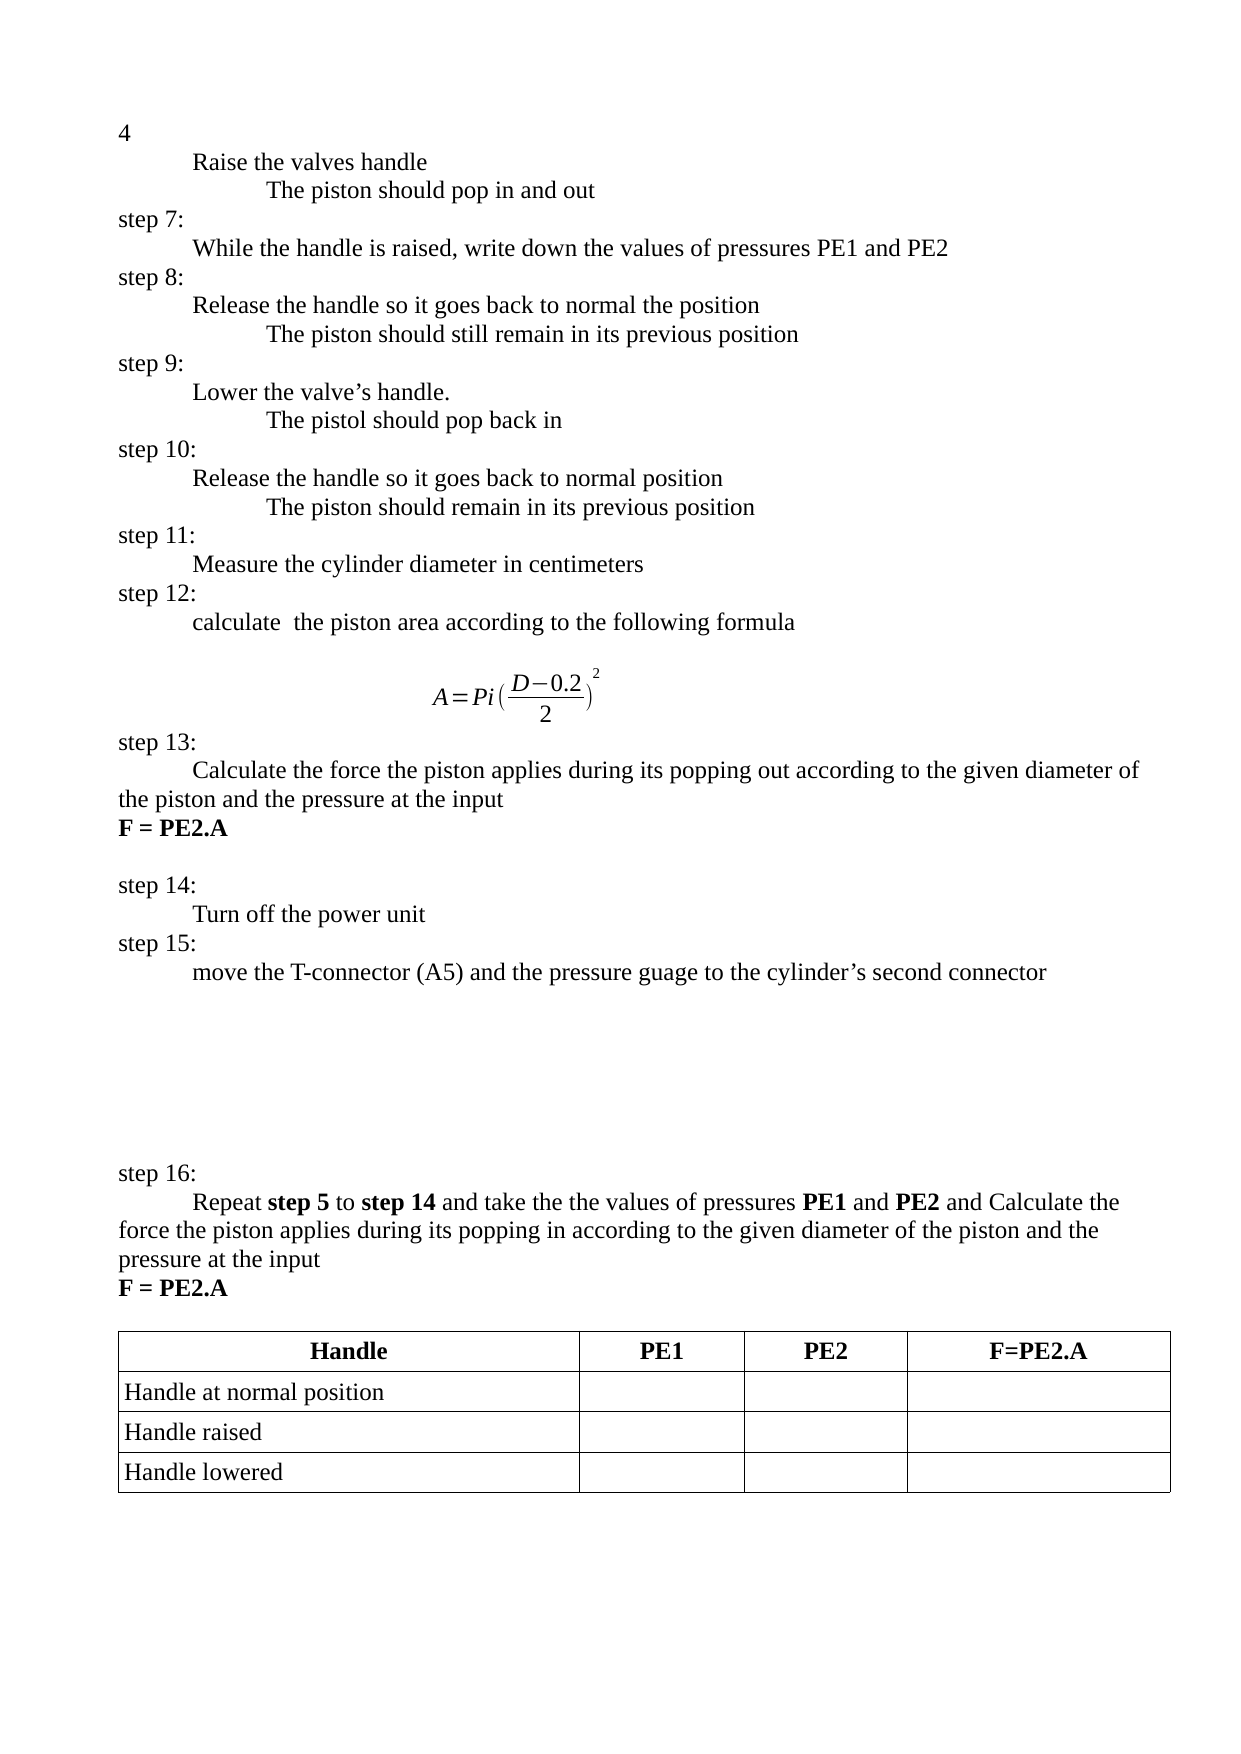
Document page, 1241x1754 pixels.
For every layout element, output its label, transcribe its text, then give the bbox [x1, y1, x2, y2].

text calculate the piston area according to the following formula [118, 607, 1170, 636]
text Measure the cylinder diameter in centimeters [118, 549, 1170, 578]
table_cell [745, 1412, 907, 1452]
text step 13: [118, 727, 1170, 756]
text Release the handle so it goes back to normal position [118, 463, 1170, 492]
text 4 [118, 118, 1170, 147]
text step 16: [118, 1158, 1170, 1187]
text Release the handle so it goes back to normal the position [118, 291, 1170, 319]
text step 8: [118, 262, 1170, 291]
table_header PE1 [580, 1332, 744, 1371]
table_cell [580, 1453, 744, 1492]
text step 9: [118, 348, 1170, 377]
table_header PE2 [745, 1332, 907, 1371]
text Calculate the force the piston applies during its popping out according to the given diameter of the piston and the pressure at the input [118, 756, 1170, 813]
table_cell Handle raised [119, 1412, 579, 1452]
text F = PE2.A [118, 1273, 1170, 1302]
text step 15: [118, 928, 1170, 957]
text F = PE2.A [118, 813, 1170, 842]
text The pistol should pop back in [118, 406, 1170, 434]
table_header F=PE2.A [908, 1332, 1170, 1371]
text Repeat step 5 to step 14 and take the the values of pressures PE1 and PE2 and Calculate the force the piston applies during its popping in according to the given diameter of the piston and the pressure at the input [118, 1187, 1170, 1273]
text The piston should still remain in its previous position [118, 319, 1170, 348]
table_cell [908, 1412, 1170, 1452]
table_header Handle [119, 1332, 579, 1371]
text Lower the valve’s handle. [118, 377, 1170, 406]
table_cell [745, 1453, 907, 1492]
table_cell Handle at normal position [119, 1372, 579, 1411]
table_cell [580, 1372, 744, 1411]
table_cell [908, 1372, 1170, 1411]
text step 7: [118, 204, 1170, 233]
text step 14: [118, 871, 1170, 899]
table_cell [908, 1453, 1170, 1492]
text The piston should pop in and out [118, 176, 1170, 204]
text step 12: [118, 578, 1170, 607]
text Raise the valves handle [118, 147, 1170, 176]
text move the T-connector (A5) and the pressure guage to the cylinder’s second connector [118, 957, 1170, 986]
text Turn off the power unit [118, 899, 1170, 928]
table_cell [745, 1372, 907, 1411]
table_cell Handle lowered [119, 1453, 579, 1492]
text step 11: [118, 521, 1170, 549]
table_cell [580, 1412, 744, 1452]
text While the handle is raised, write down the values of pressures PE1 and PE2 [118, 233, 1170, 262]
text step 10: [118, 434, 1170, 463]
text The piston should remain in its previous position [118, 492, 1170, 521]
